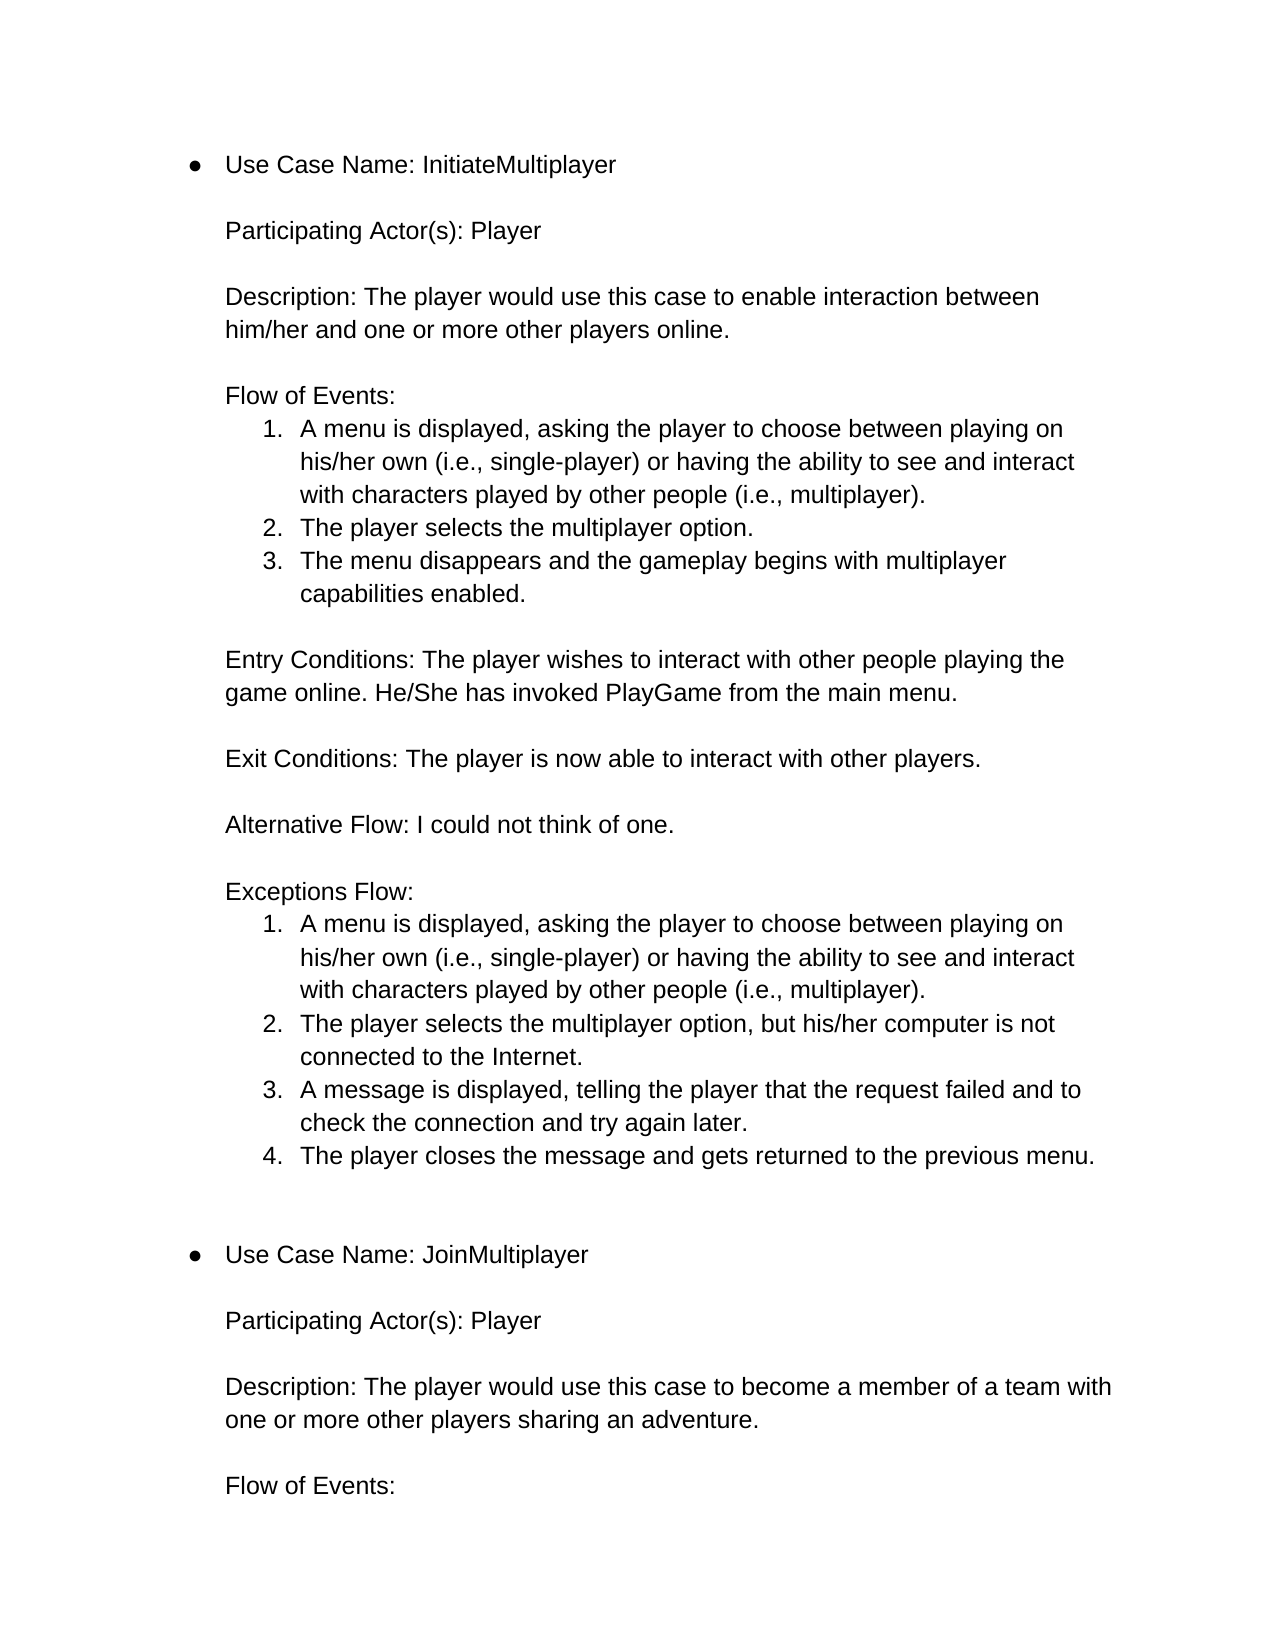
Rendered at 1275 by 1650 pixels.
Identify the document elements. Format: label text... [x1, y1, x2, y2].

list A message is displayed, telling the player that the request failed and to check the connection and try again later. [262, 1074, 1125, 1136]
list The menu disappears and the gameplay begins with multiplayer capabilities enabled. [262, 546, 1125, 608]
list A menu is displayed, asking the player to choose between playing on his/her own (i.e., single-player) or having the ability to see and interact with characters played by other people (i.e., multiplayer). [262, 909, 1125, 1004]
list Use Case Name: JoinMultiplayer [187, 1240, 1125, 1268]
text Description: The player would use this case to become a member of a team with one or more other players sharing an adventure. [225, 1372, 1125, 1433]
text Description: The player would use this case to enable interaction between him/her and one or more other players online. [225, 282, 1125, 344]
text Exit Conditions: The player is now able to interact with other players. [225, 744, 1125, 773]
list The player selects the multiplayer option, but his/her computer is not connected to the Internet. [262, 1008, 1125, 1070]
text Exceptions Flow: [225, 876, 1125, 905]
list A menu is displayed, asking the player to choose between playing on his/her own (i.e., single-player) or having the ability to see and interact with characters played by other people (i.e., multiplayer). [262, 414, 1125, 509]
text Entry Conditions: The player wishes to interact with other people playing the game online. He/She has invoked PlayGame from the main menu. [225, 645, 1125, 707]
text Participating Actor(s): Player [225, 1306, 1125, 1334]
list The player closes the message and gets returned to the previous menu. [262, 1141, 1125, 1169]
list The player selects the multiplayer option. [262, 513, 1125, 542]
text Flow of Events: [225, 381, 1125, 410]
text Alternative Flow: I could not think of one. [225, 810, 1125, 839]
text Flow of Events: [225, 1471, 1125, 1499]
text Participating Actor(s): Player [225, 216, 1125, 245]
list Use Case Name: InitiateMultiplayer [187, 150, 1125, 179]
